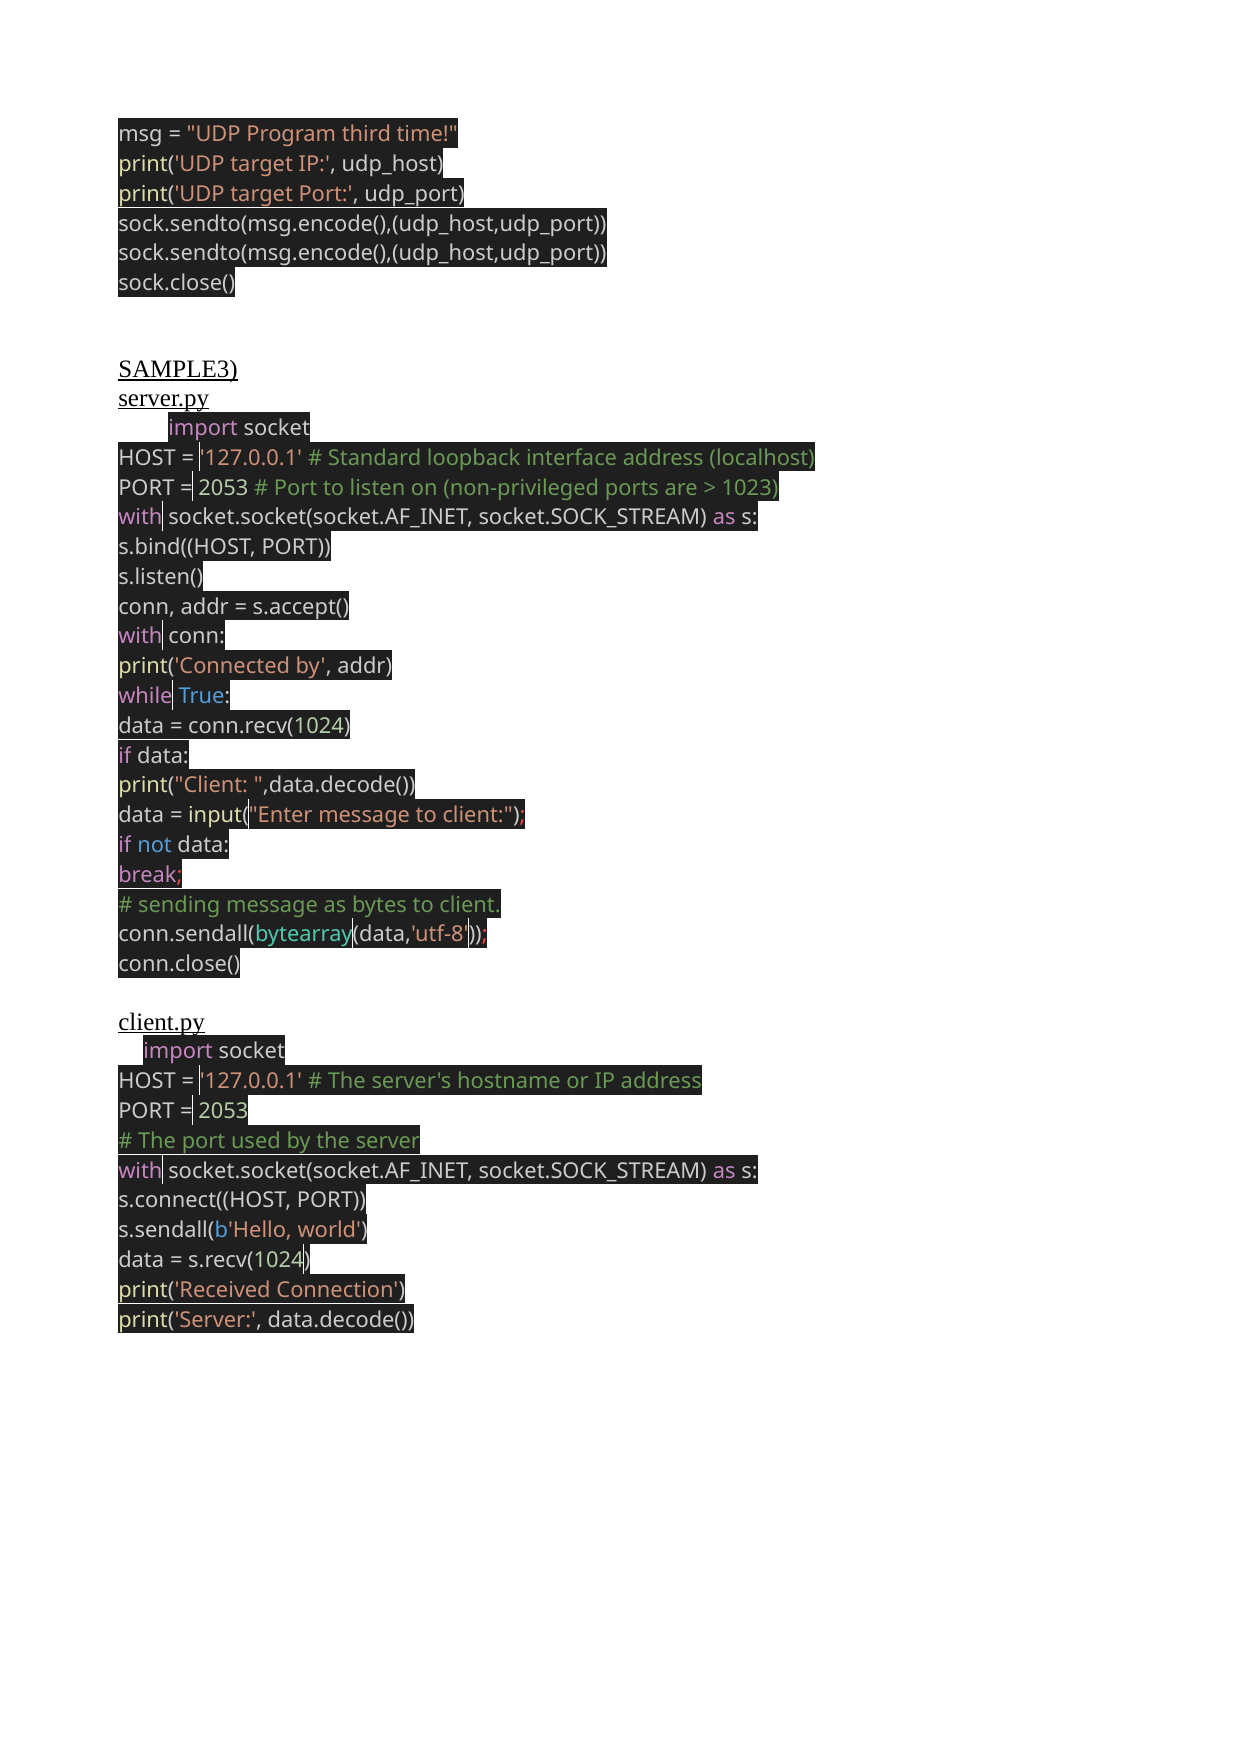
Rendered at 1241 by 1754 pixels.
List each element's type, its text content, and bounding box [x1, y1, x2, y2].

text s.bind((HOST, PORT)) [118, 531, 1122, 561]
text conn.close() [118, 948, 1122, 978]
text # The port used by the server [118, 1125, 1122, 1154]
text data = input("Enter message to client:"); [118, 799, 1122, 829]
text HOST = '127.0.0.1' # Standard loopback interface address (localhost) [118, 442, 1122, 471]
text import socket [118, 1035, 1122, 1065]
text print("Client: ",data.decode()) [118, 769, 1122, 799]
text data = s.recv(1024) [118, 1244, 1122, 1274]
text s.listen() [118, 561, 1122, 591]
text with socket.socket(socket.AF_INET, socket.SOCK_STREAM) as s: [118, 501, 1122, 531]
text msg = "UDP Program third time!" [118, 118, 1122, 148]
text data = conn.recv(1024) [118, 710, 1122, 739]
text while True: [118, 680, 1122, 710]
text # sending message as bytes to client. [118, 888, 1122, 918]
text import socket [118, 412, 1122, 442]
text if data: [118, 739, 1122, 769]
text break; [118, 859, 1122, 888]
text with conn: [118, 620, 1122, 650]
text sock.sendto(msg.encode(),(udp_host,udp_port)) [118, 237, 1122, 267]
text HOST = '127.0.0.1' # The server's hostname or IP address [118, 1065, 1122, 1095]
text print('UDP target Port:', udp_port) [118, 178, 1122, 207]
text print('UDP target IP:', udp_host) [118, 148, 1122, 178]
text print('Received Connection') [118, 1274, 1122, 1303]
text s.sendall(b'Hello, world') [118, 1214, 1122, 1244]
text SAMPLE3) [118, 354, 1122, 383]
text s.connect((HOST, PORT)) [118, 1184, 1122, 1214]
text PORT = 2053 # Port to listen on (non-privileged ports are > 1023) [118, 471, 1122, 501]
text PORT = 2053 [118, 1095, 1122, 1125]
text server.py [118, 383, 1122, 412]
text conn.sendall(bytearray(data,'utf-8')); [118, 918, 1122, 948]
text print('Connected by', addr) [118, 650, 1122, 680]
text conn, addr = s.accept() [118, 591, 1122, 620]
text sock.close() [118, 267, 1122, 297]
text if not data: [118, 829, 1122, 859]
text client.py [118, 1007, 1122, 1035]
text with socket.socket(socket.AF_INET, socket.SOCK_STREAM) as s: [118, 1154, 1122, 1184]
text print('Server:', data.decode()) [118, 1303, 1122, 1333]
text sock.sendto(msg.encode(),(udp_host,udp_port)) [118, 207, 1122, 237]
